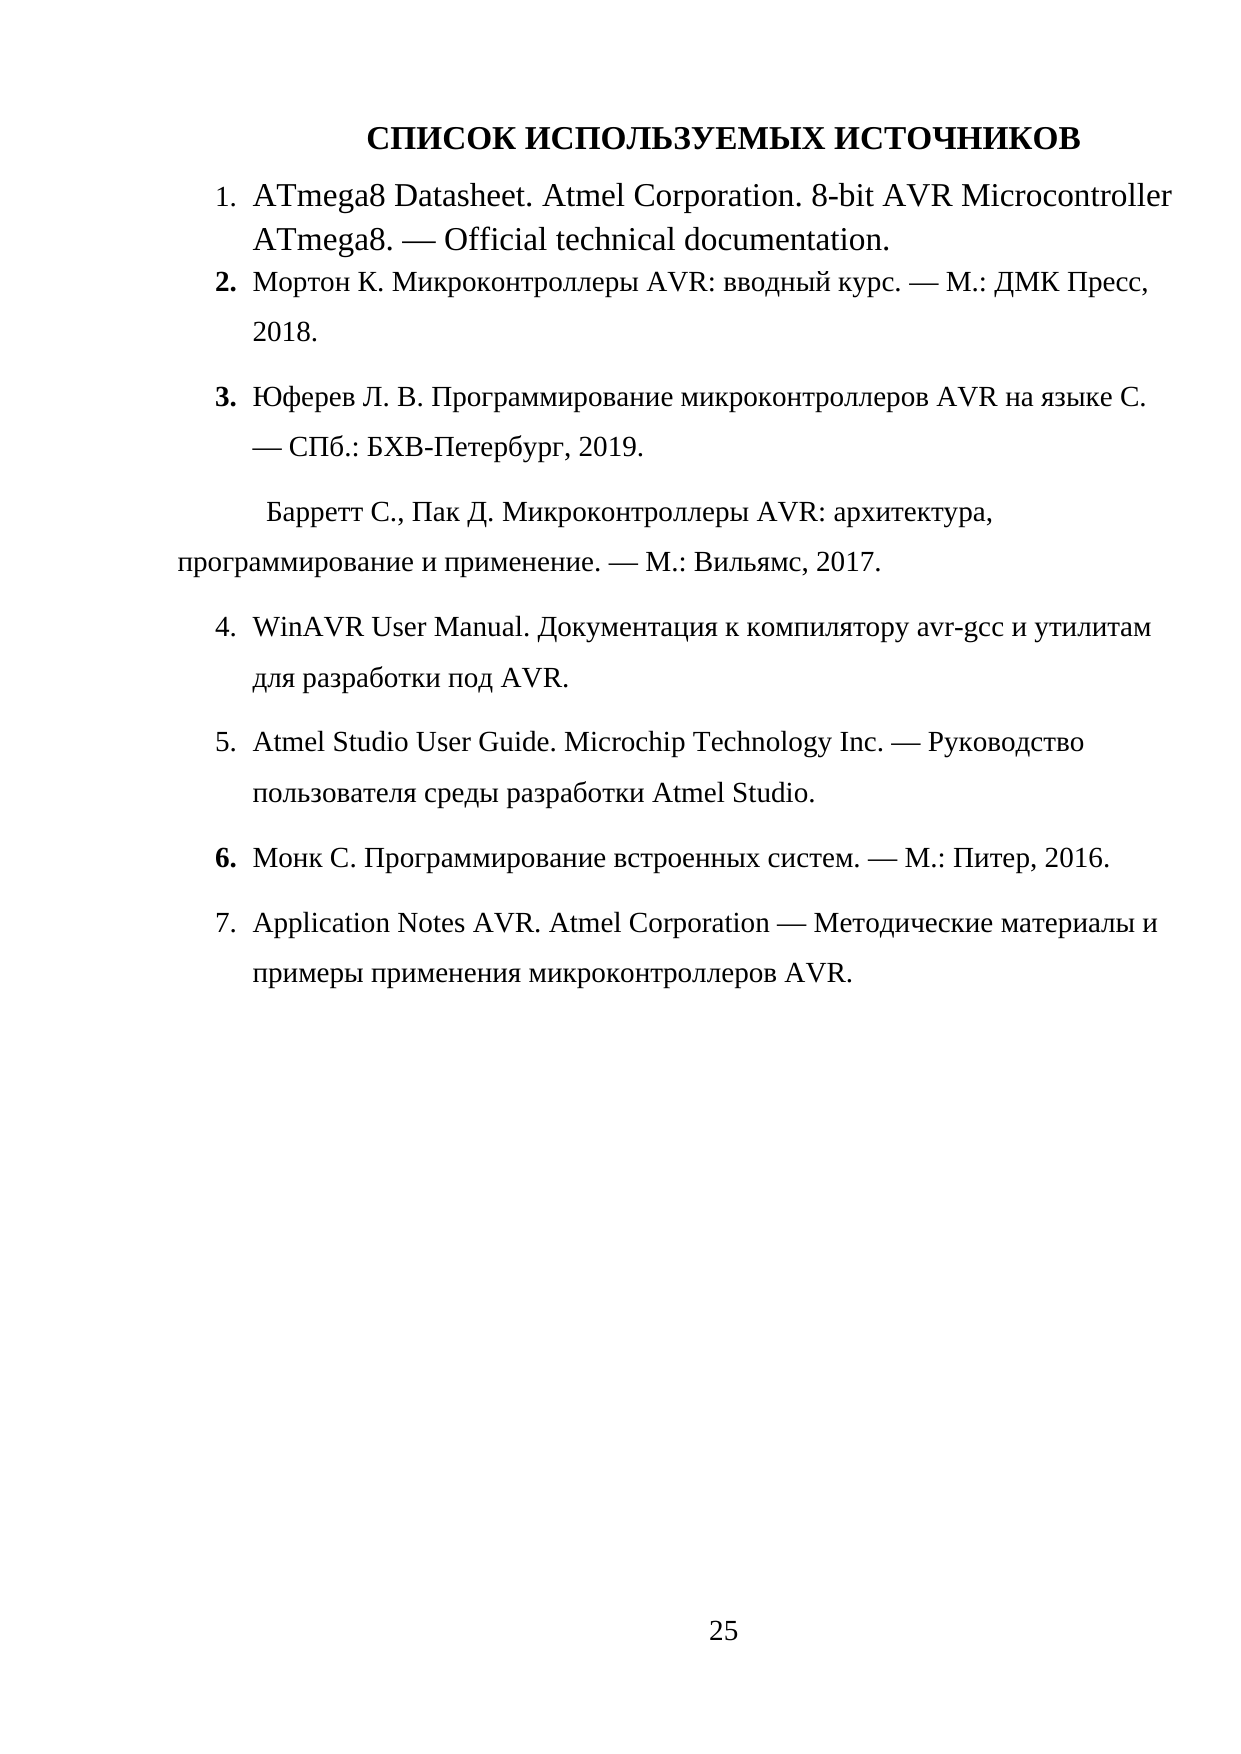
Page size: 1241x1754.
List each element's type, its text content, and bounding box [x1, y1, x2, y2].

list Юферев Л. В. Программирование микроконтроллеров AVR на языке C. — СПб.: БХВ-Петербург, 2019. [215, 379, 1181, 463]
list Atmel Studio User Guide. Microchip Technology Inc. — Руководство пользователя среды разработки Atmel Studio. [215, 724, 1181, 808]
text Барретт С., Пак Д. Микроконтроллеры AVR: архитектура, программирование и применение. — М.: Вильямс, 2017. [177, 494, 1181, 578]
list WinAVR User Manual. Документация к компилятору avr-gcc и утилитам для разработки под AVR. [215, 609, 1181, 693]
list Мортон К. Микроконтроллеры AVR: вводный курс. — М.: ДМК Пресс, 2018. [215, 264, 1181, 348]
list ATmega8 Datasheet. Atmel Corporation. 8-bit AVR Microcontroller ATmega8. — Official technical documentation. [215, 176, 1181, 258]
list Монк С. Программирование встроенных систем. — М.: Питер, 2016. [215, 840, 1181, 873]
subtitle СПИСОК ИСПОЛЬЗУЕМЫХ ИСТОЧНИКОВ [177, 118, 1181, 156]
list Application Notes AVR. Atmel Corporation — Методические материалы и примеры применения микроконтроллеров AVR. [215, 905, 1181, 988]
